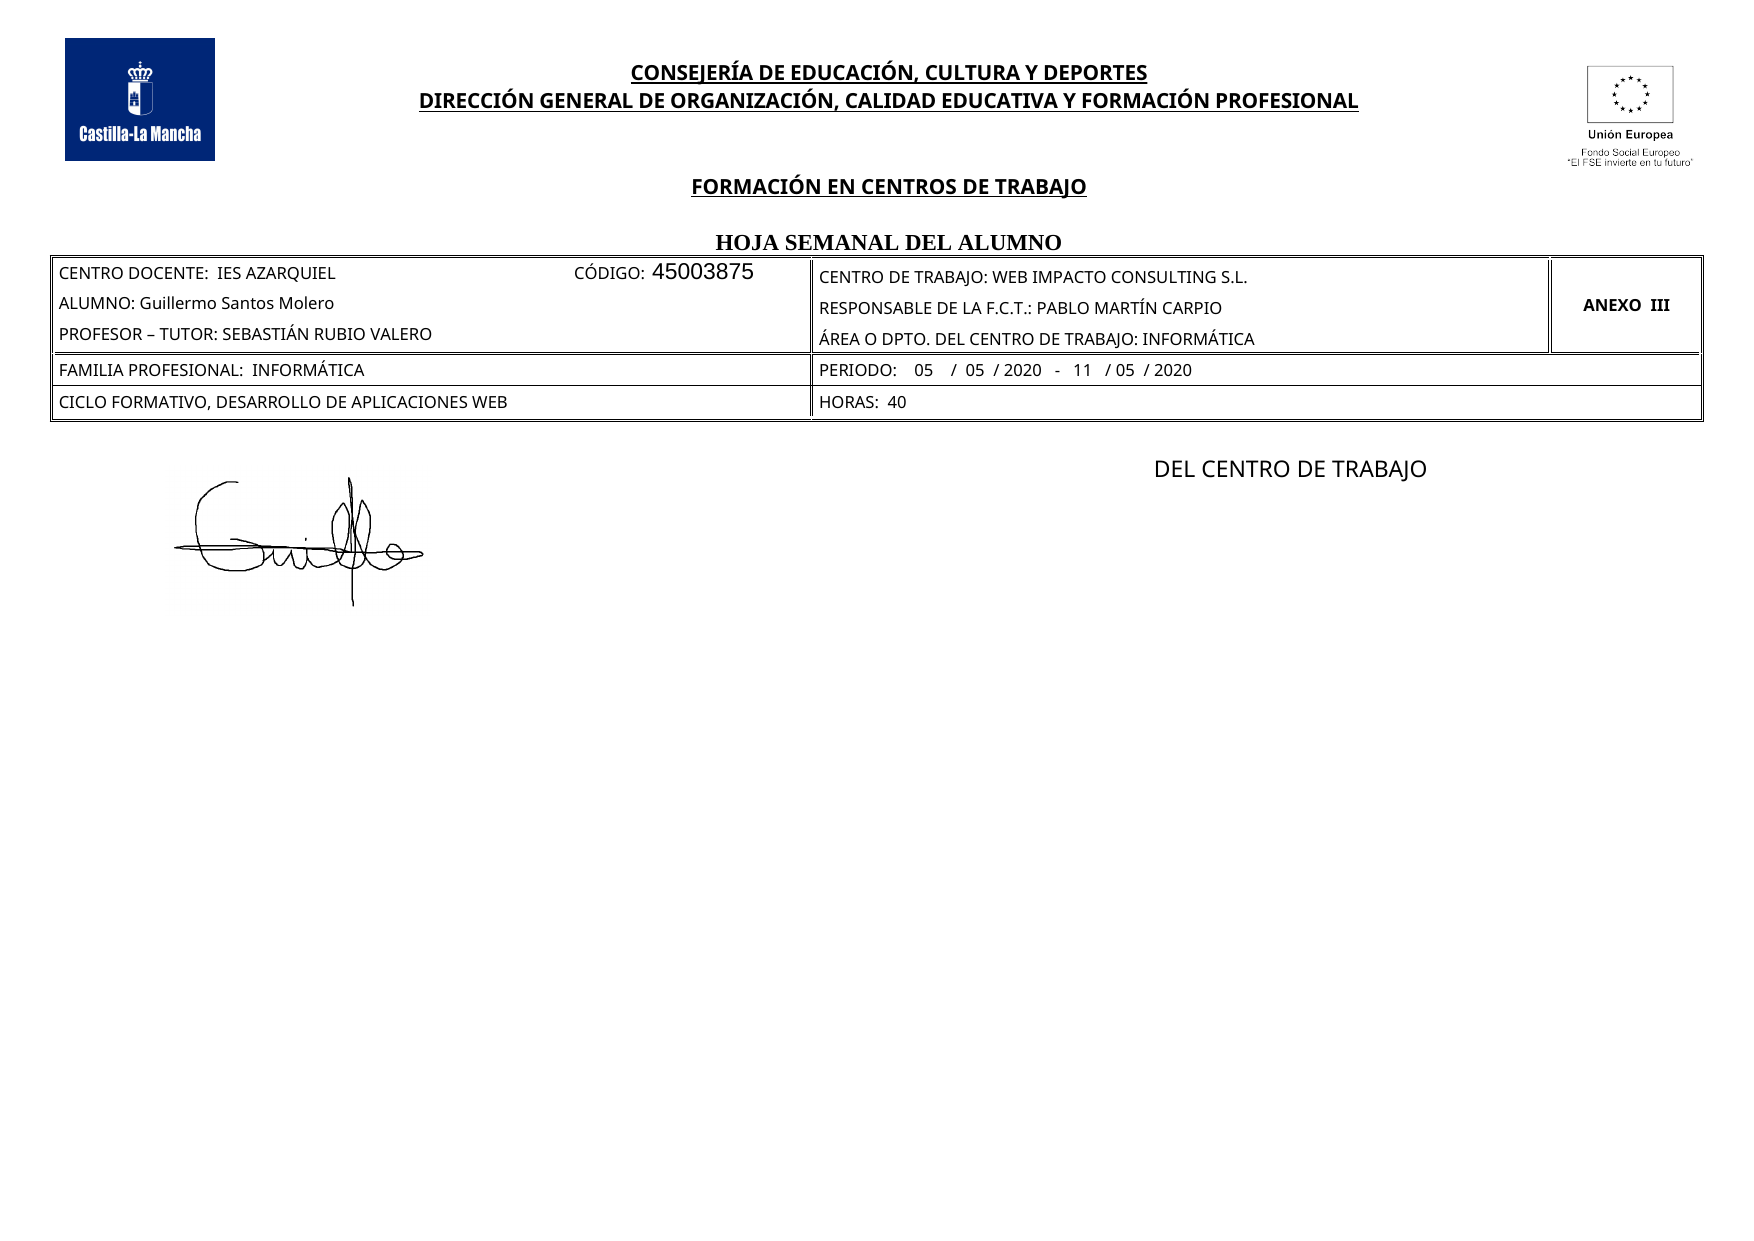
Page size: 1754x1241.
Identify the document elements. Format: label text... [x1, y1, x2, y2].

picture [65, 38, 215, 161]
text DEL CENTRO DE TRABAJO [209, 453, 1718, 484]
picture [1560, 56, 1697, 172]
picture [164, 465, 433, 616]
